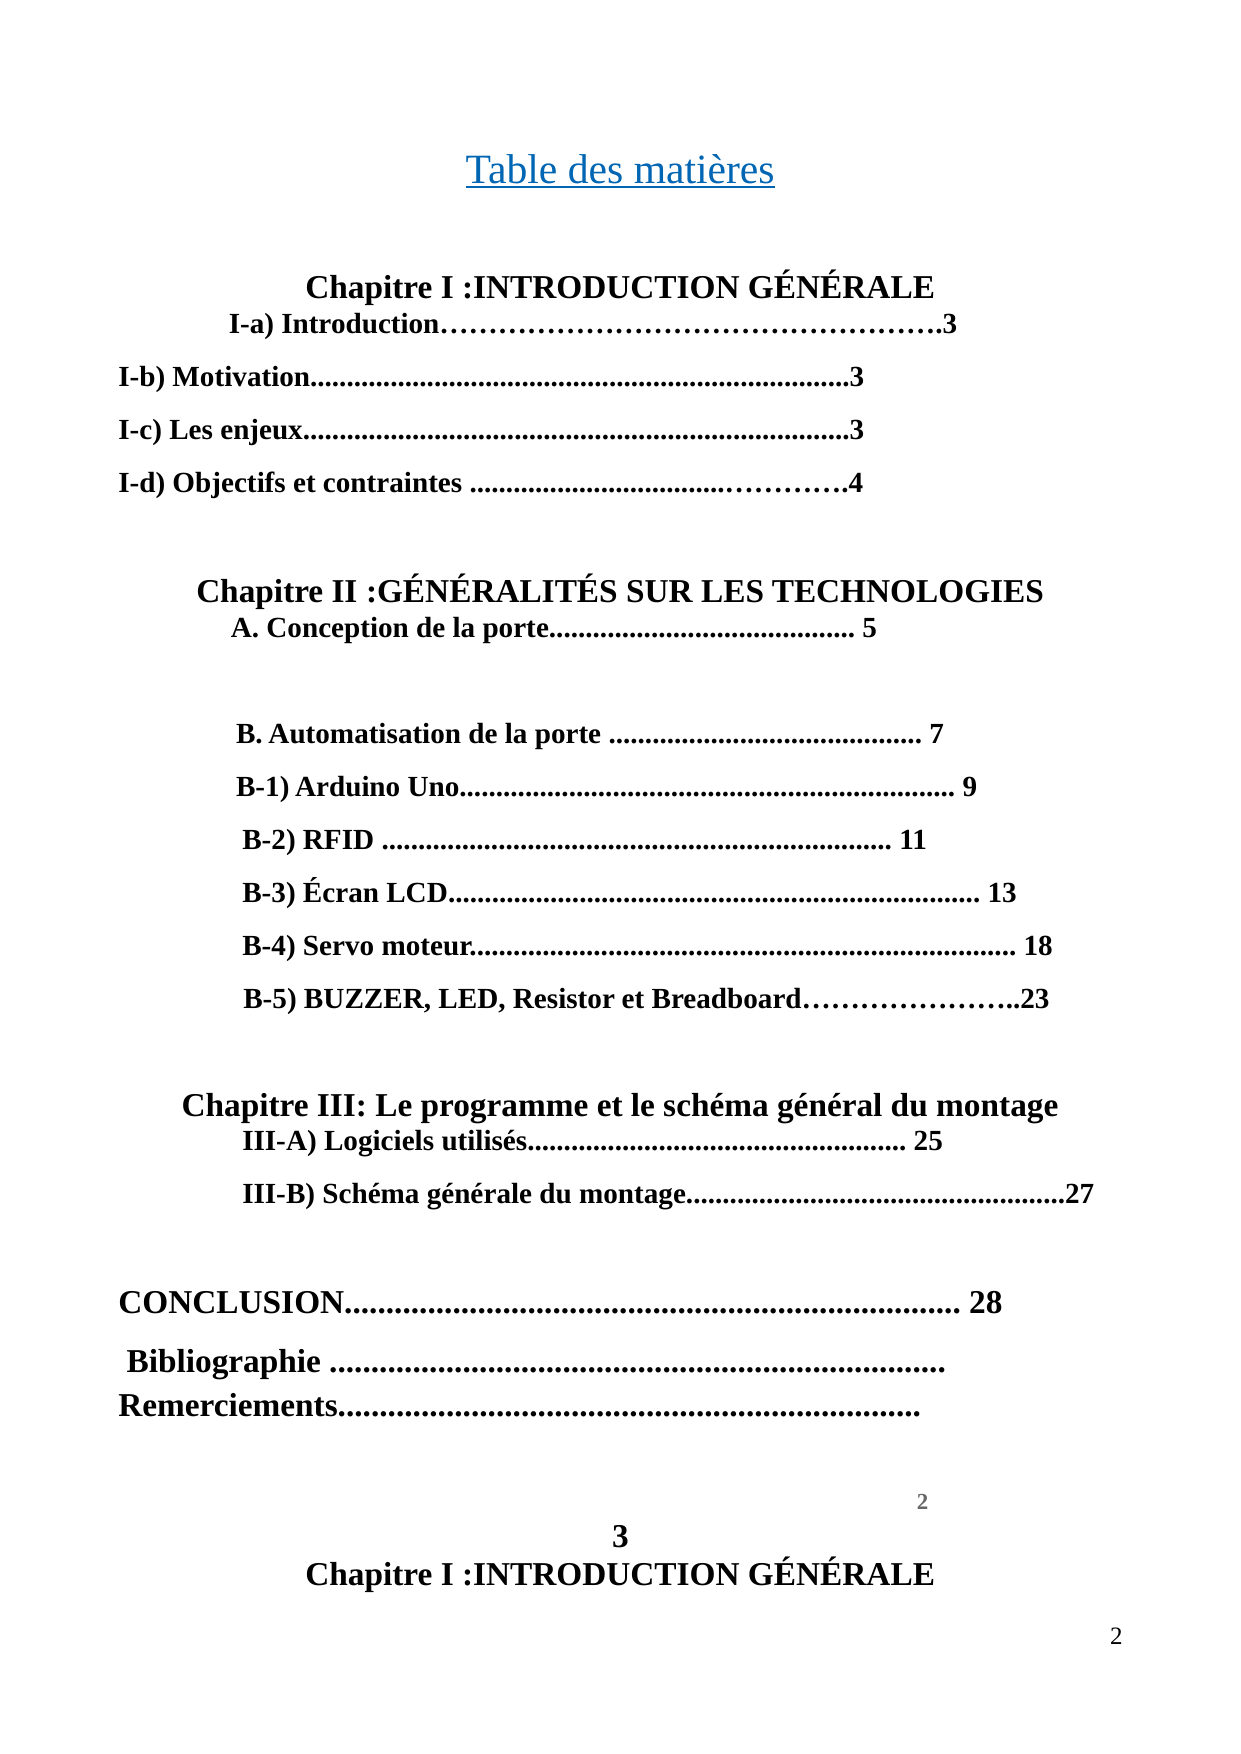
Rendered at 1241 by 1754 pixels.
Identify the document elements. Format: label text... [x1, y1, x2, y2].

text B-5) BUZZER, LED, Resistor et Breadboard…………………..23 [118, 982, 1122, 1015]
text 2 [118, 1444, 1122, 1516]
text I-a) Introduction…………………………………………….3 [118, 306, 1122, 339]
subtitle Chapitre III: Le programme et le schéma général du montage [118, 1085, 1122, 1123]
text B-3) Écran LCD......................................................................... 13 [118, 875, 1122, 909]
text I-d) Objectifs et contraintes ...................................………….4 [118, 465, 1122, 499]
text Table des matières [118, 145, 1122, 193]
text Bibliographie .......................................................................... Remerciements...................................................................... [118, 1341, 1122, 1424]
text I-b) Motivation..........................................................................3 [118, 359, 1122, 392]
subtitle Chapitre I :INTRODUCTION GÉNÉRALE [118, 1554, 1122, 1593]
subtitle Chapitre I :INTRODUCTION GÉNÉRALE [118, 267, 1122, 306]
subtitle Chapitre II :GÉNÉRALITÉS SUR LES TECHNOLOGIES [118, 571, 1122, 610]
text CONCLUSION.......................................................................... 28 [118, 1283, 1122, 1321]
text B. Automatisation de la porte ........................................... 7 [118, 716, 1122, 749]
text III-A) Logiciels utilisés.................................................... 25 [118, 1123, 1122, 1157]
text B-1) Arduino Uno.................................................................... 9 [118, 769, 1122, 803]
text I-c) Les enjeux...........................................................................3 [118, 412, 1122, 446]
text A. Conception de la porte.......................................... 5 [118, 610, 1122, 643]
text B-4) Servo moteur........................................................................... 18 [118, 928, 1122, 962]
subtitle 3 [118, 1516, 1122, 1554]
text B-2) RFID ...................................................................... 11 [118, 822, 1122, 856]
text III-B) Schéma générale du montage....................................................27 [118, 1177, 1122, 1210]
